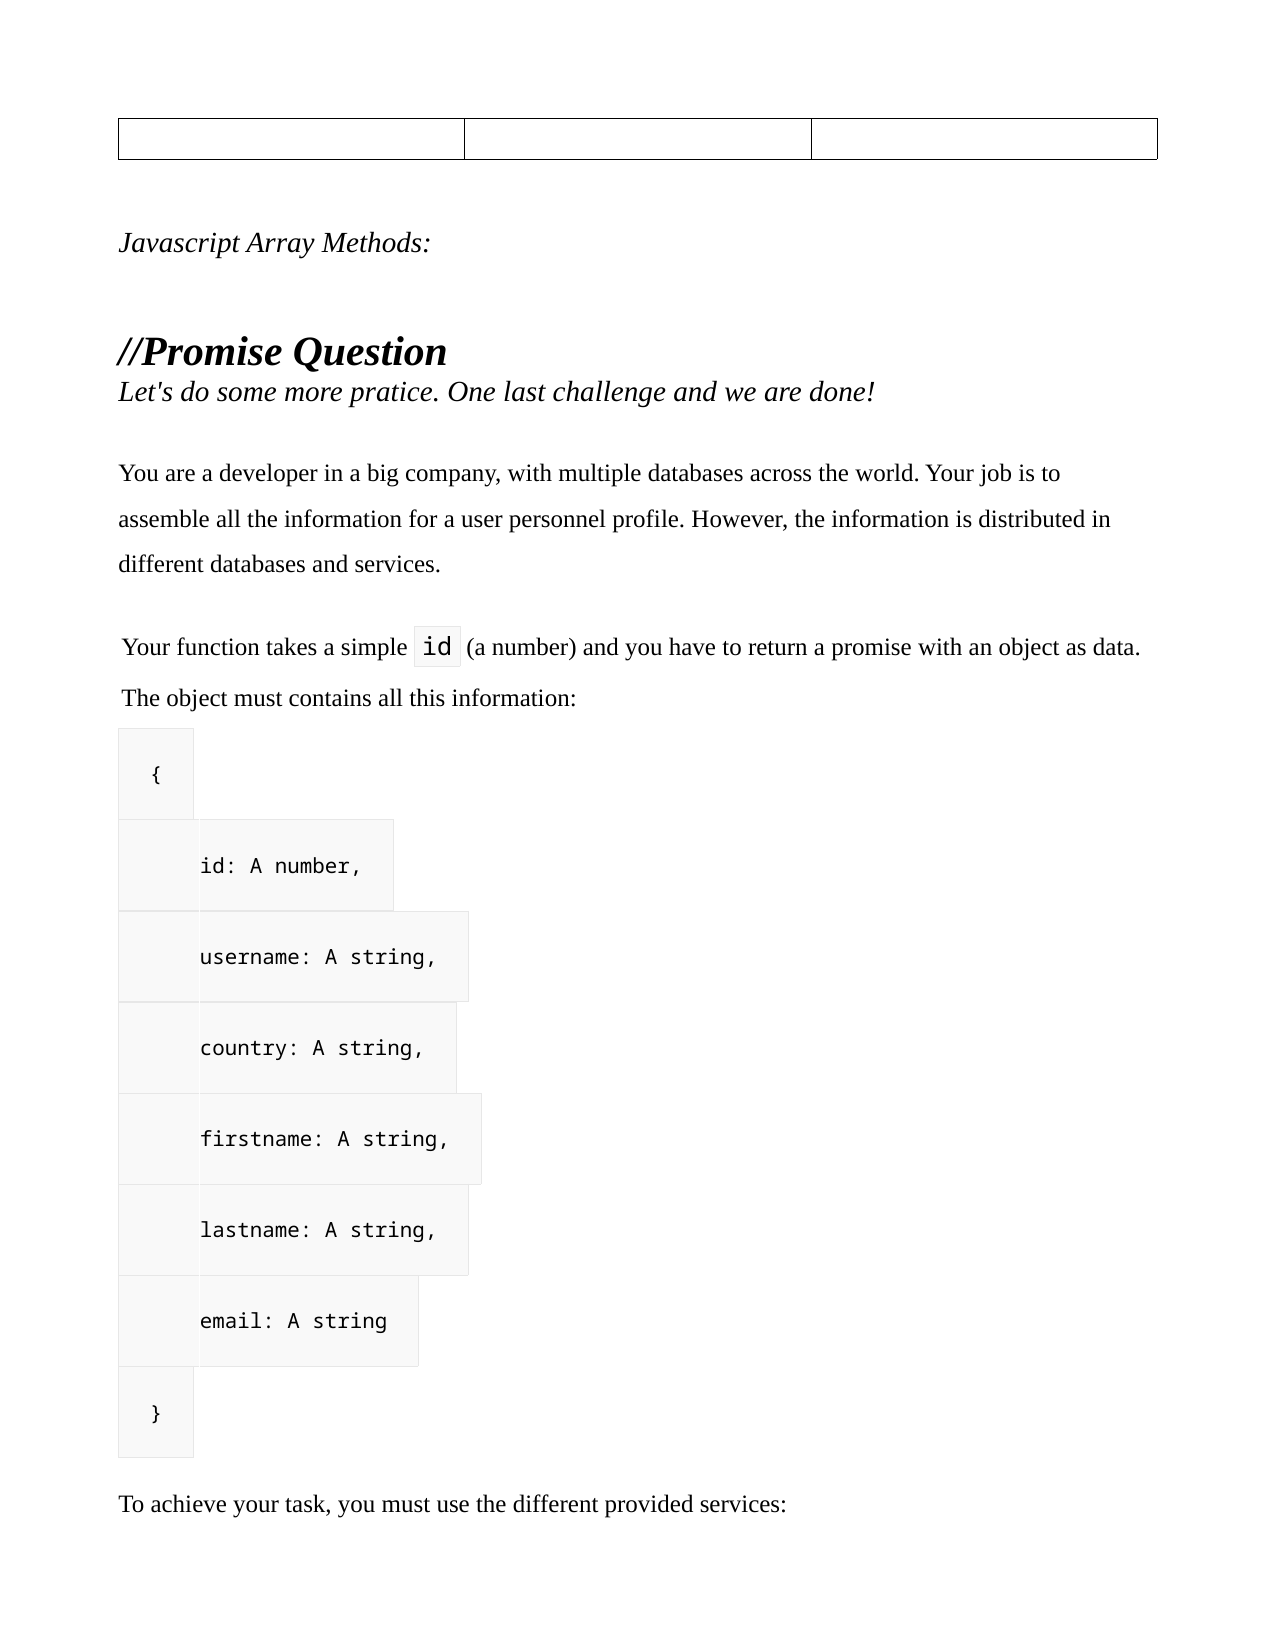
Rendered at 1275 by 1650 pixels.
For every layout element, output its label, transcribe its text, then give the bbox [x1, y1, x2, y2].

text [482, 1093, 1157, 1184]
text [419, 1275, 1157, 1366]
text [469, 1184, 1157, 1275]
text Your function takes a simple id (a number) and you have to return a promise with an object as data. The object must contains all this information: [121, 626, 1154, 712]
text email: A string [119, 1276, 418, 1366]
text [457, 1002, 1157, 1093]
text [394, 819, 1157, 911]
text You are a developer in a big company, with multiple databases across the world. Your job is to assemble all the information for a user personnel profile. However, the information is distributed in different databases and services. [118, 458, 1157, 578]
text //Promise Question [118, 326, 1157, 374]
table_cell [812, 119, 1157, 158]
text Let's do some more pratice. One last challenge and we are done! [118, 374, 1157, 408]
text Javascript Array Methods: [118, 226, 1157, 259]
text To achieve your task, you must use the different provided services: [118, 1489, 1157, 1517]
text lastname: A string, [119, 1185, 468, 1275]
text { [119, 729, 193, 819]
text } [119, 1367, 193, 1457]
table_cell [119, 119, 464, 158]
text firstname: A string, [119, 1094, 481, 1184]
text id: A number, [119, 820, 393, 910]
text username: A string, [119, 912, 468, 1001]
text [469, 911, 1157, 1002]
text [194, 1366, 1157, 1457]
table_cell [465, 119, 811, 158]
text country: A string, [119, 1003, 456, 1093]
text [194, 728, 1157, 819]
